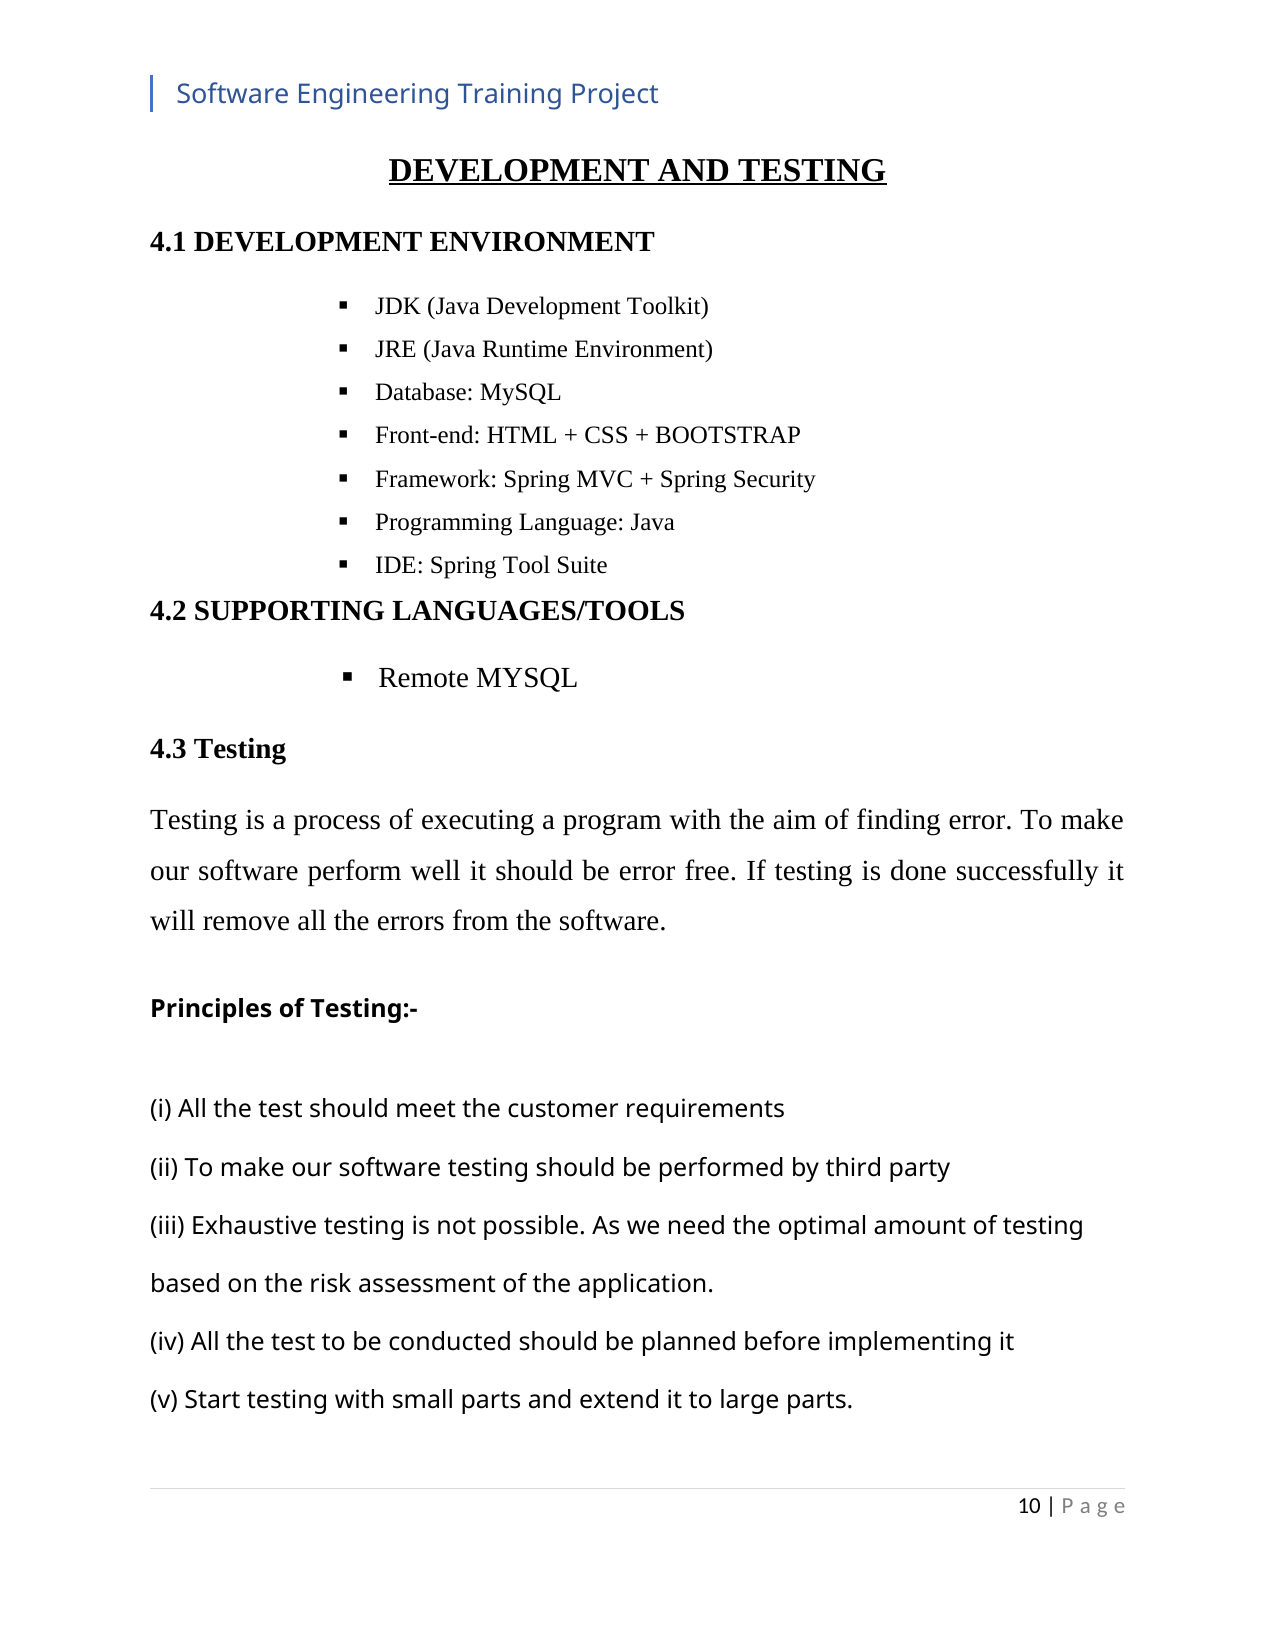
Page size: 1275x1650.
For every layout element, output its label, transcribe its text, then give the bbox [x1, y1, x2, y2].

text DEVELOPMENT AND TESTING [150, 150, 1125, 188]
text 4.2 SUPPORTING LANGUAGES/TOOLS [150, 593, 1125, 627]
list Database: MySQL [337, 377, 1125, 406]
text 4.1 DEVELOPMENT ENVIRONMENT [150, 224, 1125, 258]
list Programming Language: Java [337, 507, 1125, 536]
list Front-end: HTML + CSS + BOOTSTRAP [337, 421, 1125, 449]
text (i) All the test should meet the customer requirements (ii) To make our software testing should be performed by third party (iii) Exhaustive testing is not possible. As we need the optimal amount of testing based on the risk assessment of the application. (iv) All the test to be conducted should be planned before implementing it (v) Start testing with small parts and extend it to large parts. [150, 1091, 1125, 1416]
list IDE: Spring Tool Suite [337, 550, 1125, 579]
list JDK (Java Development Toolkit) [337, 291, 1125, 320]
list JRE (Java Runtime Environment) [337, 334, 1125, 363]
list Framework: Spring MVC + Spring Security [337, 464, 1125, 492]
list 4.3 Testing [150, 731, 1125, 765]
list Remote MYSQL [341, 660, 1125, 694]
subtitle Principles of Testing:- [150, 991, 1125, 1025]
list Testing is a process of executing a program with the aim of finding error. To make our software perform well it should be error free. If testing is done successfully it will remove all the errors from the software. [150, 802, 1125, 937]
